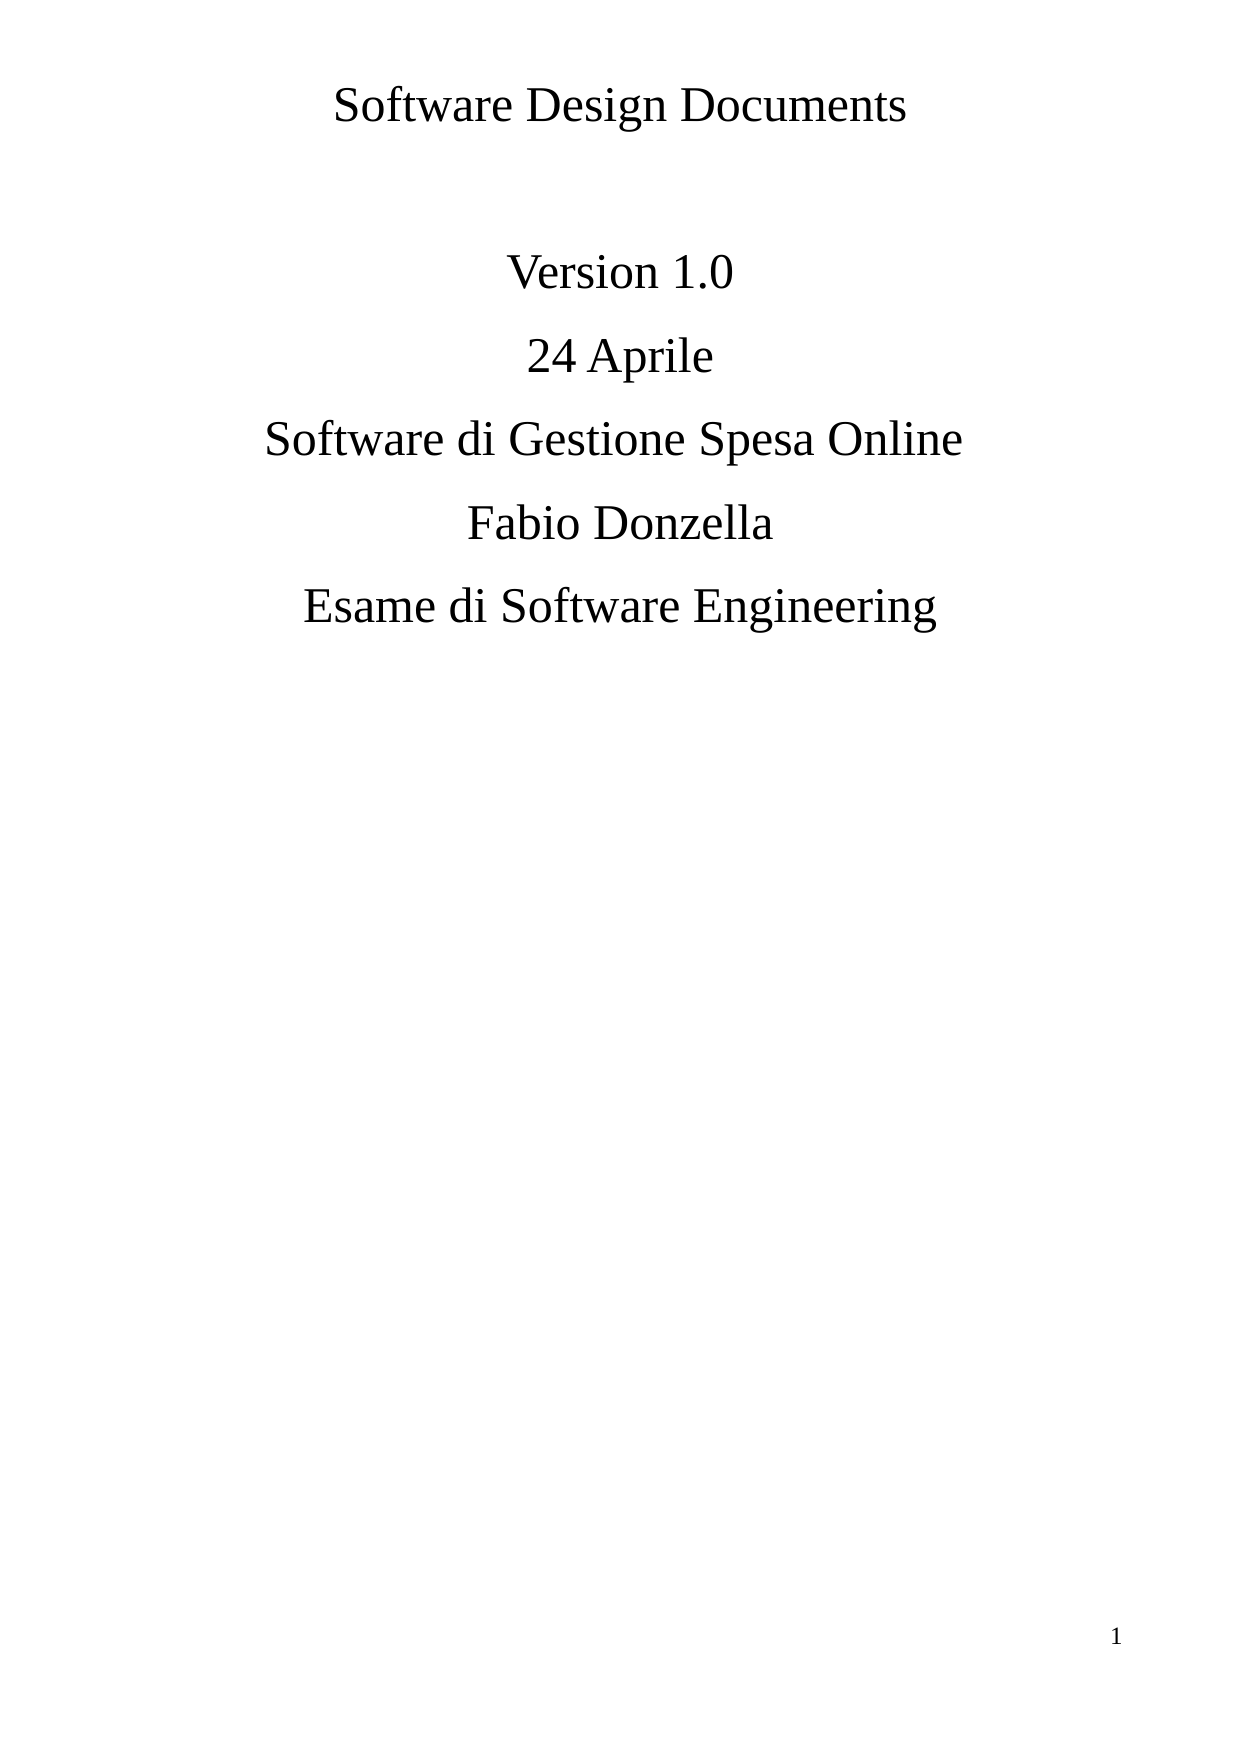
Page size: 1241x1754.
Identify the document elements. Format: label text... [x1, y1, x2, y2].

text Esame di Software Engineering [118, 576, 1122, 634]
text Fabio Donzella [118, 493, 1122, 550]
text Version 1.0 [118, 242, 1122, 299]
text 24 Aprile [118, 326, 1122, 383]
text Software di Gestione Spesa Online [118, 409, 1122, 467]
text Software Design Documents [118, 75, 1122, 132]
